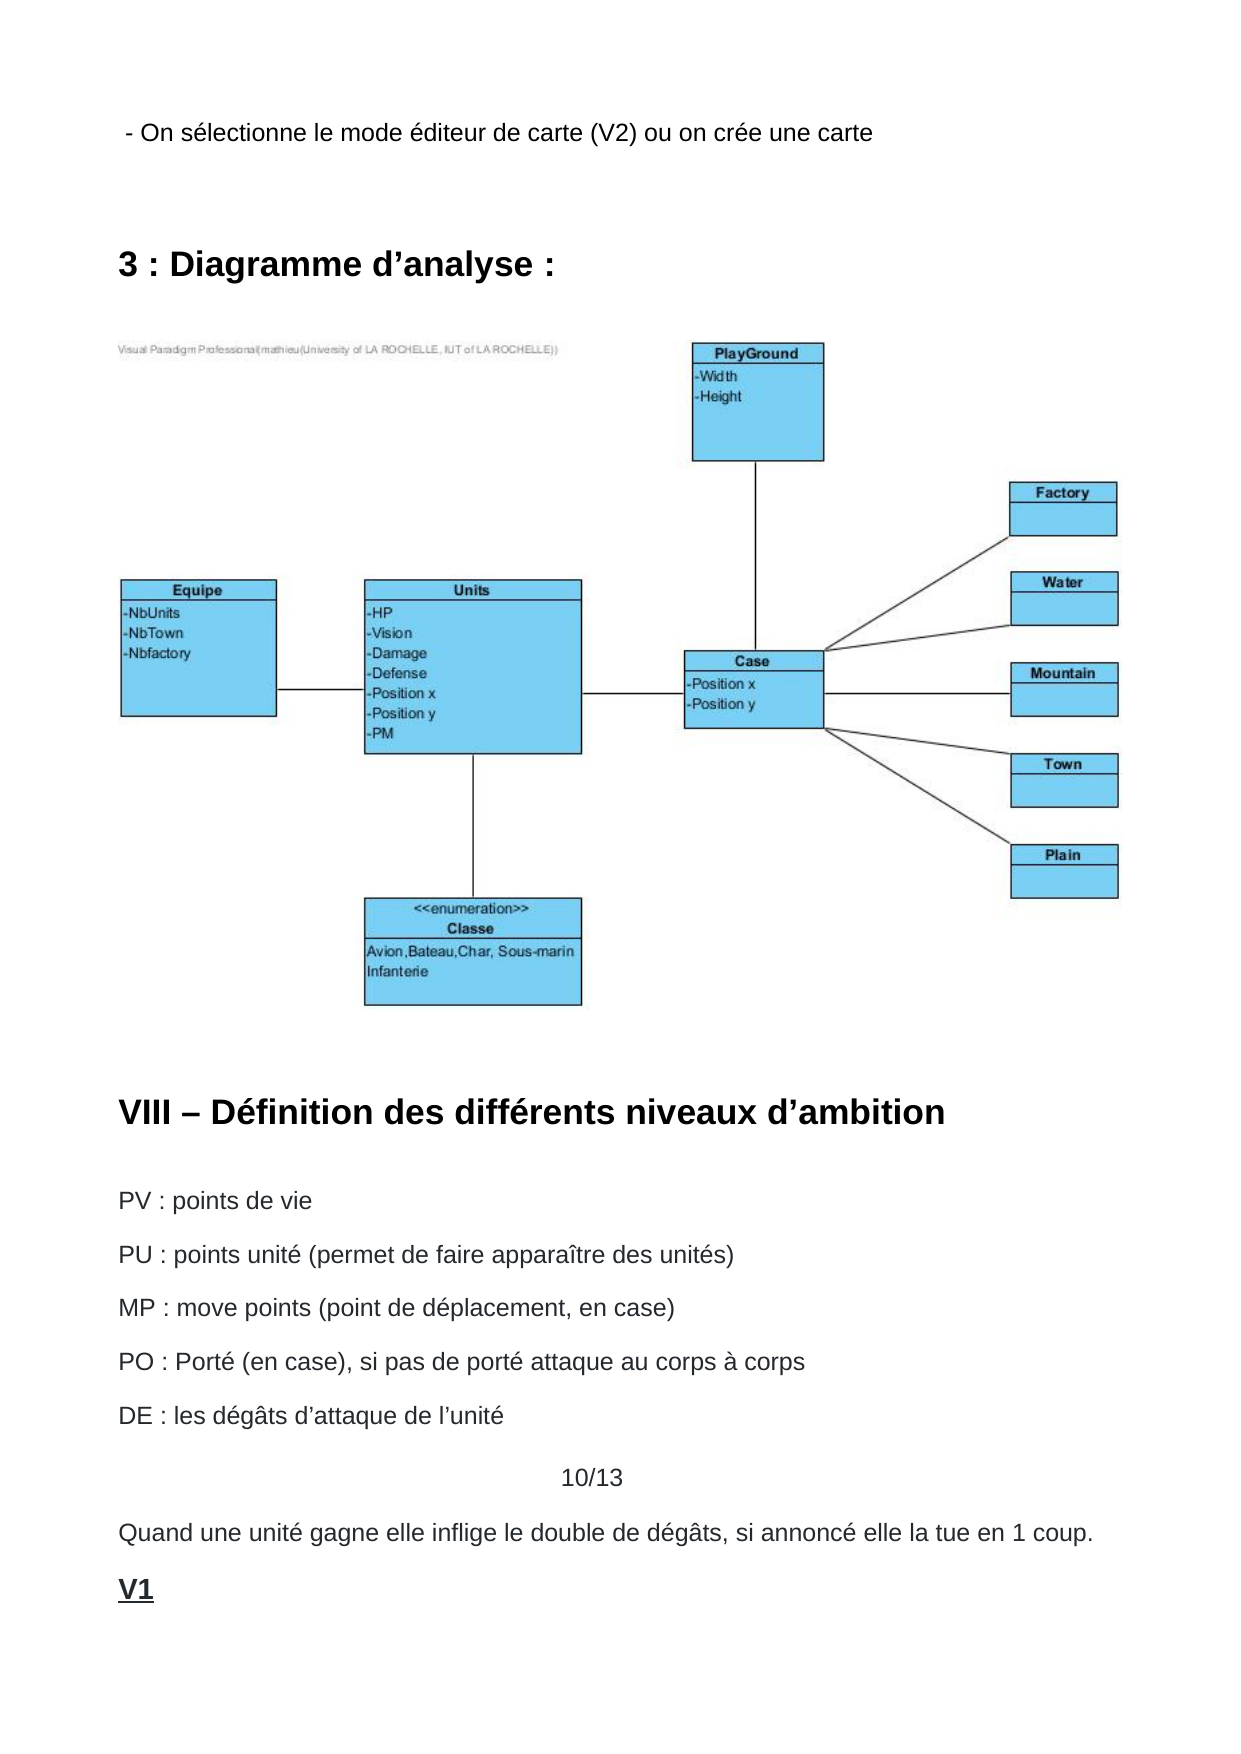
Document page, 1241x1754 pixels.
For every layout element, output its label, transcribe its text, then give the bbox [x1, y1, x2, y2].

text DE : les dégâts d’attaque de l’unité [118, 1401, 1122, 1430]
text - On sélectionne le mode éditeur de carte (V2) ou on crée une carte [118, 118, 1122, 147]
text PV : points de vie [118, 1186, 1122, 1215]
text 10/13 [118, 1455, 1122, 1493]
text Quand une unité gagne elle inflige le double de dégâts, si annoncé elle la tue en 1 coup. [118, 1518, 1122, 1547]
text PU : points unité (permet de faire apparaître des unités) [118, 1240, 1122, 1268]
text PO : Porté (en case), si pas de porté attaque au corps à corps [118, 1347, 1122, 1376]
text MP : move points (point de déplacement, en case) [118, 1293, 1122, 1322]
text V1 [118, 1572, 1122, 1605]
text VIII – Définition des différents niveaux d’ambition [118, 1091, 1122, 1132]
text 3 : Diagramme d’analyse : [118, 243, 1122, 283]
